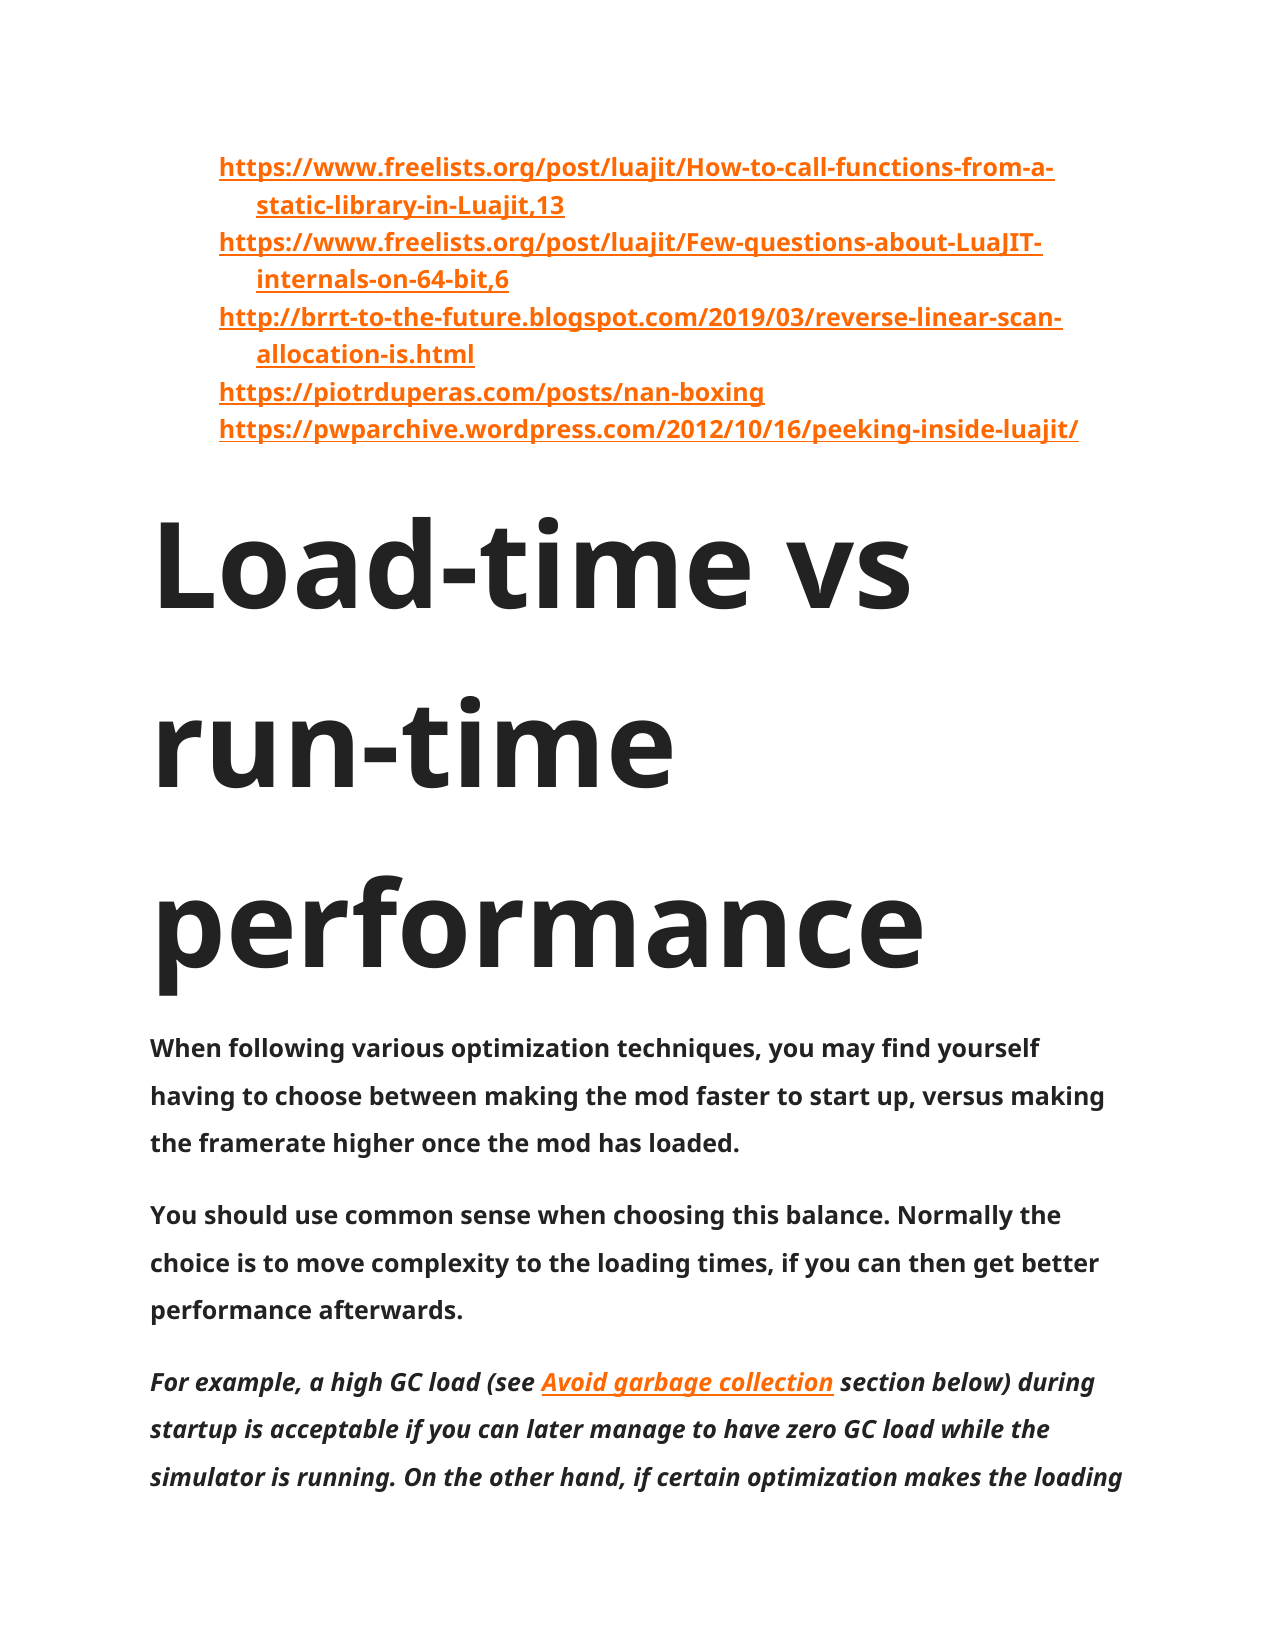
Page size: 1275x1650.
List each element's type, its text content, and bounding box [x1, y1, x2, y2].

subtitle When following various optimization techniques, you may find yourself having to choose between making the mod faster to start up, versus making the framerate higher once the mod has loaded. [150, 1031, 1125, 1160]
subtitle https://pwparchive.wordpress.com/2012/10/16/peeking-inside-luajit/ [219, 412, 1125, 446]
subtitle You should use common sense when choosing this balance. Normally the choice is to move complexity to the loading times, if you can then get better performance afterwards. [150, 1198, 1125, 1327]
subtitle Load-time vs run-time performance [150, 480, 1125, 1002]
subtitle https://www.freelists.org/post/luajit/How-to-call-functions-from-a-static-library-in-Luajit,13 [219, 150, 1125, 221]
subtitle For example, a high GC load (see Avoid garbage collection section below) during startup is acceptable if you can later manage to have zero GC load while the simulator is running. On the other hand, if certain optimization makes the loading [150, 1365, 1125, 1493]
subtitle https://piotrduperas.com/posts/nan-boxing [219, 374, 1125, 408]
subtitle http://brrt-to-the-future.blogspot.com/2019/03/reverse-linear-scan-allocation-is.html [219, 299, 1125, 371]
subtitle https://www.freelists.org/post/luajit/Few-questions-about-LuaJIT-internals-on-64-bit,6 [219, 225, 1125, 296]
